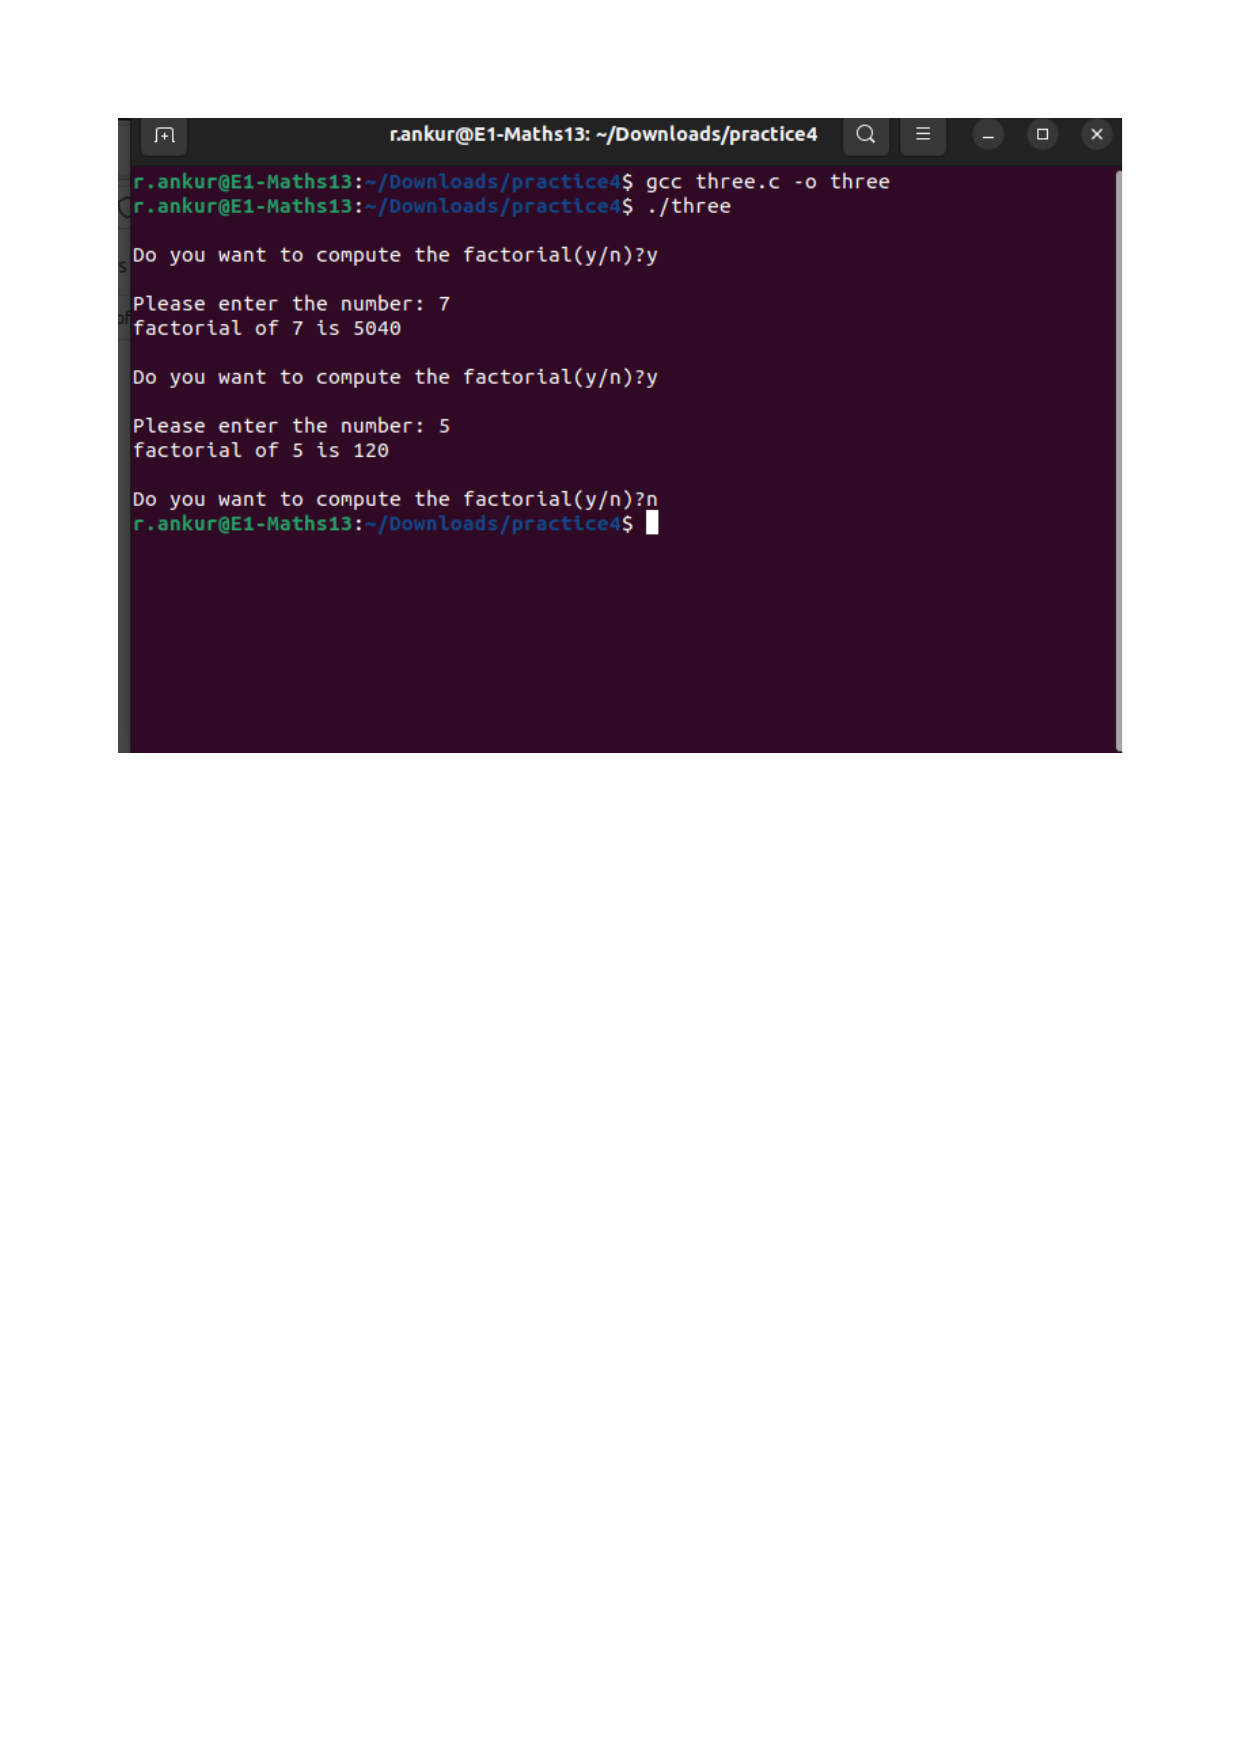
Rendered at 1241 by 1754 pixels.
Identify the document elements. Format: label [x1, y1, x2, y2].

picture [118, 118, 1123, 753]
